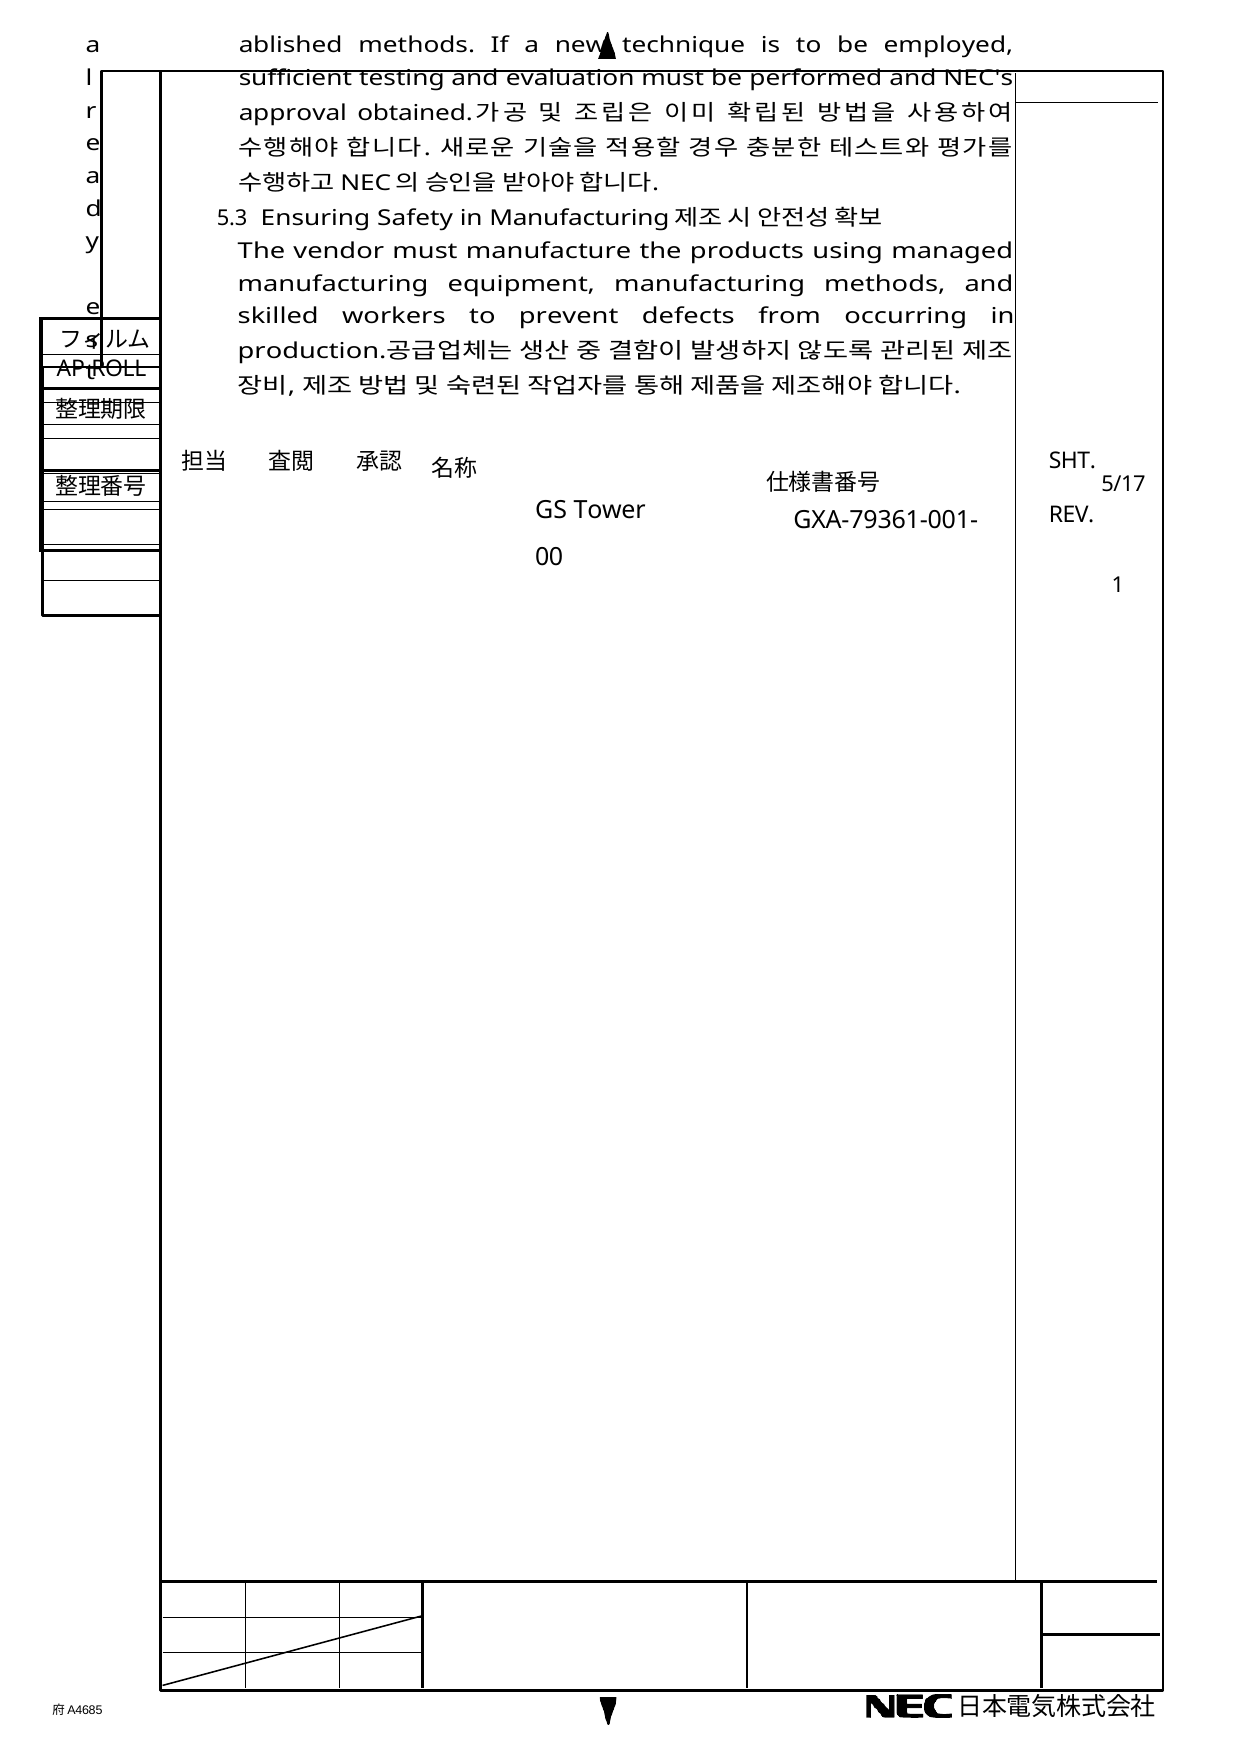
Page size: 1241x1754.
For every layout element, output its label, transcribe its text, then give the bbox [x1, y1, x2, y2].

text 担当 査閲 承認 [181, 443, 403, 476]
picture [866, 1694, 952, 1718]
text フィルム [51, 321, 159, 354]
text Processing and construction should be carried out using already established methods. If a new technique is to be employed, sufficient testing and evaluation must be performed and NEC's approval obtained.가공 및 조립은 이미 확립된 방법을 사용하여 수행해야 합니다. 새로운 기술을 적용할 경우 충분한 테스트와 평가를 수행하고 NEC의 승인을 받아야 합니다. [238, 29, 1014, 196]
text AP ROLL [44, 355, 159, 382]
text 整理番号 [43, 472, 159, 501]
text 整理期限 [43, 390, 159, 424]
text REV. [1048, 500, 1213, 528]
list Ensuring Safety in Manufacturing제조 시 안전성 확보 [217, 200, 1213, 232]
text The vendor must manufacture the products using managed manufacturing equipment, manufacturing methods, and skilled workers to prevent defects from occurring in production.공급업체는 생산 중 결함이 발생하지 않도록 관리된 제조 장비, 제조 방법 및 숙련된 작업자를 통해 제품을 제조해야 합니다. [237, 235, 1014, 400]
text 名称 仕様書番号 [431, 450, 993, 497]
picture [599, 1697, 617, 1725]
subtitle GS Tower GXA-79361-001-00 [535, 498, 993, 573]
text SHT. [1048, 450, 1213, 473]
text 5/17 [1101, 473, 1213, 496]
text 1 [29, 573, 1125, 598]
